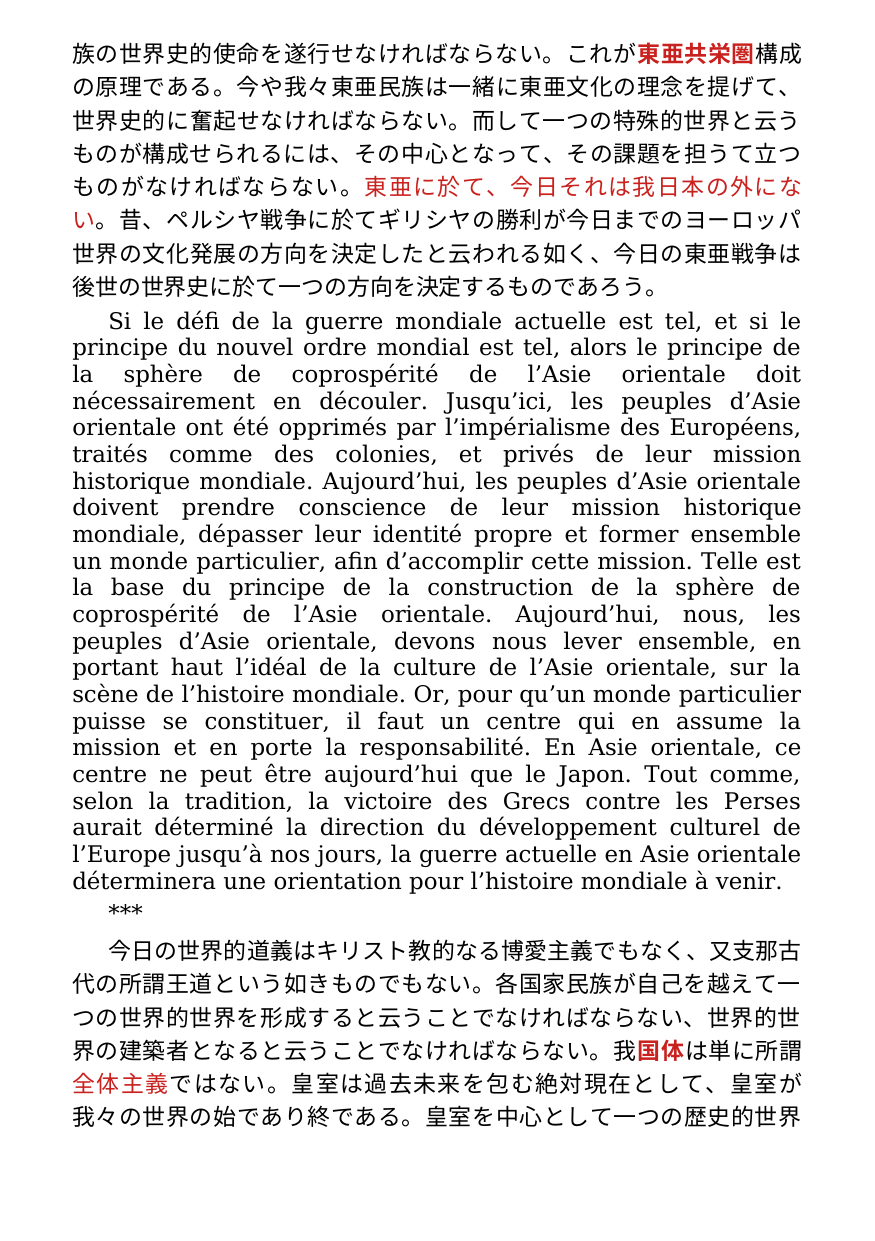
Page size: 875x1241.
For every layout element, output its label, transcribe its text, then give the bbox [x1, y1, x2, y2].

text Si le défi de la guerre mondiale actuelle est tel, et si le principe du nouvel ordre mondial est tel, alors le principe de la sphère de coprospérité de l’Asie orientale doit nécessairement en découler. Jusqu’ici, les peuples d’Asie orientale ont été opprimés par l’impérialisme des Européens, traités comme des colonies, et privés de leur mission historique mondiale. Aujourd’hui, les peuples d’Asie orientale doivent prendre conscience de leur mission historique mondiale, dépasser leur identité propre et former ensemble un monde particulier, afin d’accomplir cette mission. Telle est la base du principe de la construction de la sphère de coprospérité de l’Asie orientale. Aujourd’hui, nous, les peuples d’Asie orientale, devons nous lever ensemble, en portant haut l’idéal de la culture de l’Asie orientale, sur la scène de l’histoire mondiale. Or, pour qu’un monde particulier puisse se constituer, il faut un centre qui en assume la mission et en porte la responsabilité. En Asie orientale, ce centre ne peut être aujourd’hui que le Japon. Tout comme, selon la tradition, la victoire des Grecs contre les Perses aurait déterminé la direction du développement culturel de l’Europe jusqu’à nos jours, la guerre actuelle en Asie orientale déterminera une orientation pour l’histoire mondiale à venir. [72, 308, 802, 894]
text 今日の世界的道義はキリスト教的なる博愛主義でもなく、又支那古代の所謂王道という如きものでもない。各国家民族が自己を越えて一つの世界的世界を形成すると云うことでなければならない、世界的世界の建築者となると云うことでなければならない。我国体は単に所謂全体主義ではない。皇室は過去未来を包む絶対現在として、皇室が我々の世界の始であり終である。皇室を中心として一つの歴史的世界 [72, 933, 802, 1132]
text *** [72, 900, 802, 927]
text 族の世界史的使命を遂行せなければならない。これが東亜共栄圏構成の原理である。今や我々東亜民族は一緒に東亜文化の理念を提げて、世界史的に奮起せなければならない。而して一つの特殊的世界と云うものが構成せられるには、その中心となって、その課題を担うて立つものがなければならない。東亜に於て、今日それは我日本の外にない。昔、ペルシヤ戦争に於てギリシヤの勝利が今日までのヨーロッパ世界の文化発展の方向を決定したと云われる如く、今日の東亜戦争は後世の世界史に於て一つの方向を決定するものであろう。 [72, 36, 802, 302]
